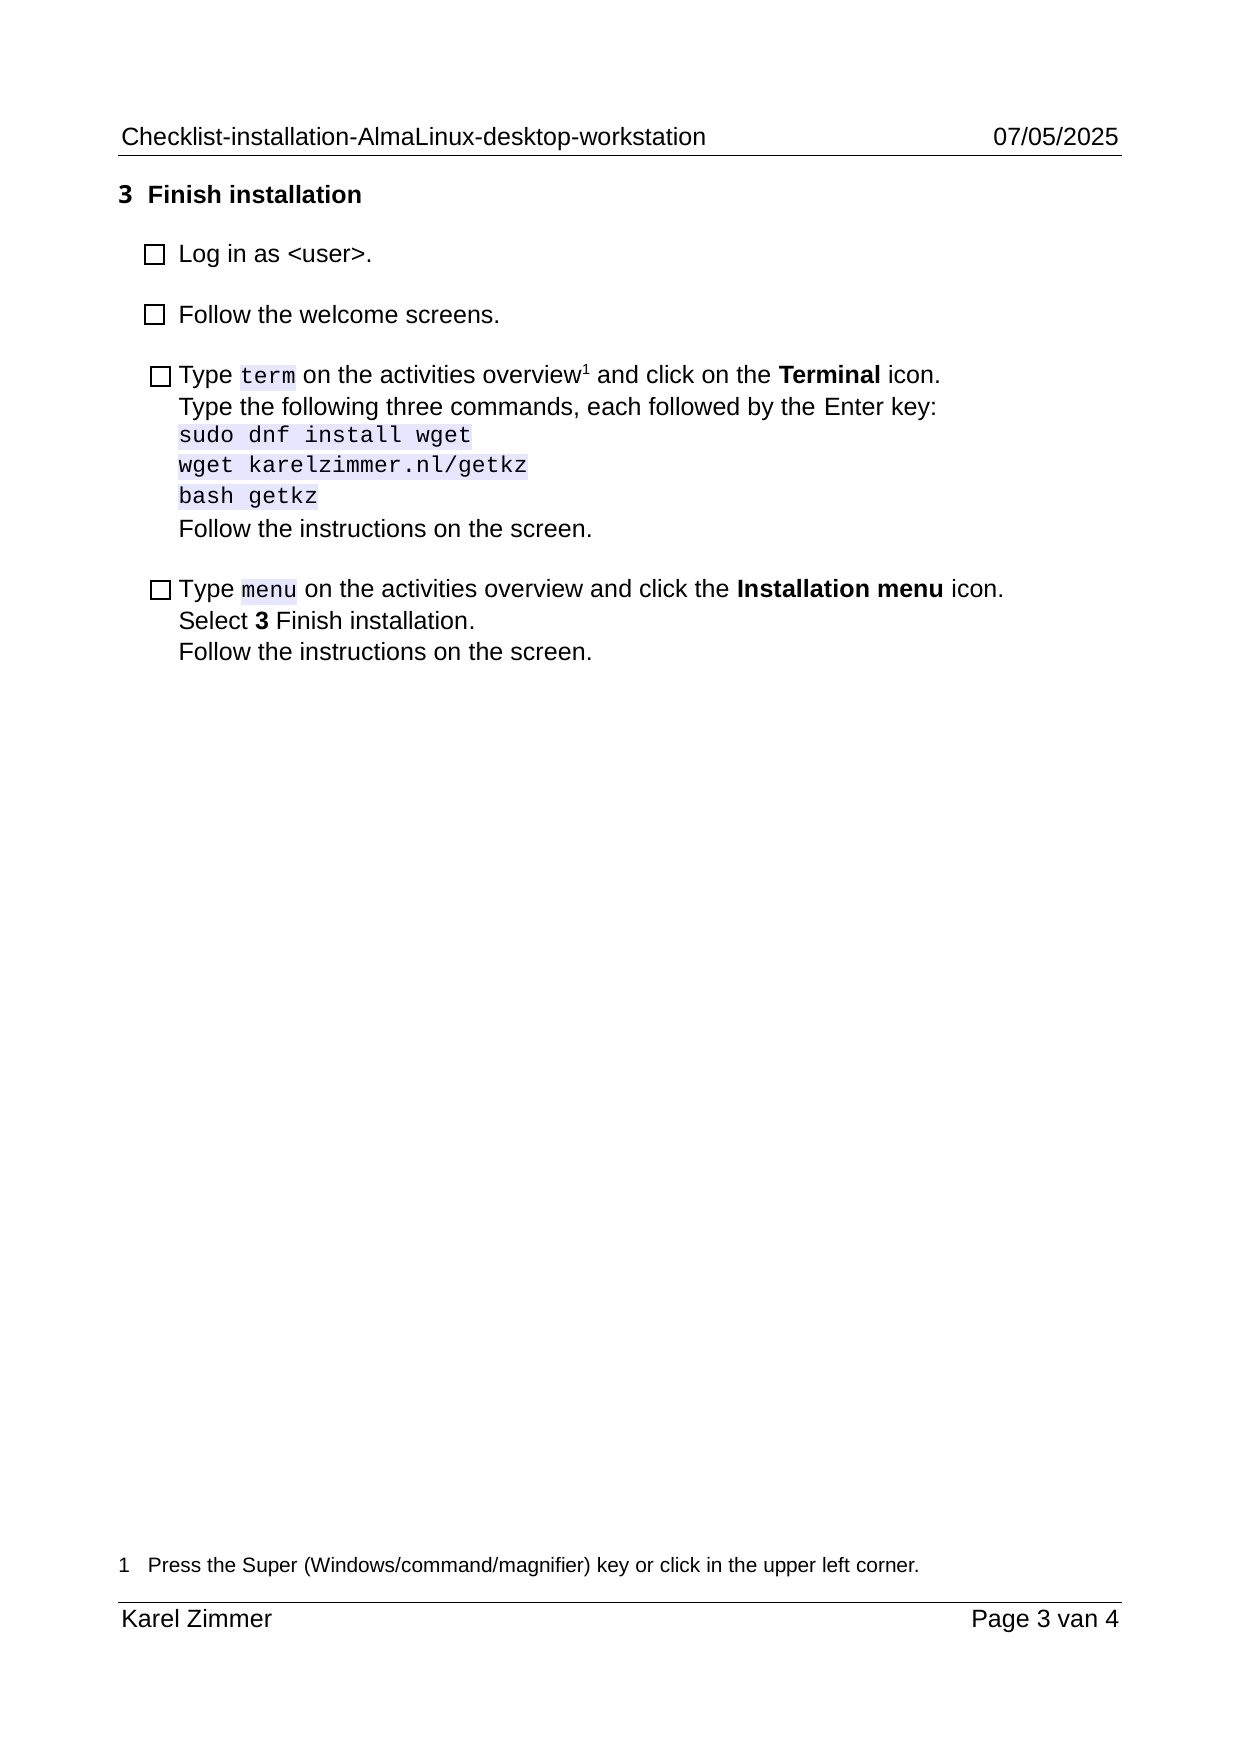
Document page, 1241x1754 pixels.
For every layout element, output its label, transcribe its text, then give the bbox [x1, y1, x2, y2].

table_cell [118, 392, 142, 422]
table_cell [118, 514, 142, 544]
table_cell sudo dnf install wget [177, 423, 1122, 453]
table_cell [142, 483, 177, 513]
list Finish installation [118, 177, 1122, 211]
table_cell [118, 300, 142, 330]
table_cell [118, 453, 142, 483]
table_cell Type menu on the activities overview and click the Installation menu icon. [177, 574, 1122, 606]
table_cell [177, 330, 1122, 360]
table_cell [177, 544, 1122, 574]
table_cell [142, 423, 177, 453]
table_cell [142, 606, 177, 636]
table_cell [118, 423, 142, 453]
table_cell [118, 330, 142, 360]
table_cell Type the following three commands, each followed by the Enter key: [177, 392, 1122, 422]
table_cell [118, 544, 142, 574]
table_cell [118, 269, 142, 300]
table_cell Follow the instructions on the screen. [177, 514, 1122, 544]
table_cell [142, 330, 177, 360]
table_cell [142, 300, 177, 330]
table_cell [142, 574, 177, 606]
table_cell [118, 606, 142, 636]
table_cell bash getkz [177, 483, 1122, 513]
table_cell [142, 269, 177, 300]
table_cell wget karelzimmer.nl/getkz [177, 453, 1122, 483]
table_cell [118, 636, 142, 667]
table_header Log in as <user>. [177, 239, 1122, 269]
table_cell Follow the instructions on the screen. [177, 636, 1122, 667]
table_cell [142, 514, 177, 544]
table_cell Select 3 Finish installation. [177, 606, 1122, 636]
table_cell [118, 360, 142, 392]
table_cell [142, 392, 177, 422]
table_header [118, 239, 142, 269]
table_cell [142, 360, 177, 392]
table_cell Follow the welcome screens. [177, 300, 1122, 330]
table_cell Type term on the activities overview and click on the Terminal icon. [177, 360, 1122, 392]
table_cell [142, 544, 177, 574]
table_cell [118, 483, 142, 513]
table_cell [177, 269, 1122, 300]
table_cell [142, 636, 177, 667]
table_header [142, 239, 177, 269]
table_cell [142, 453, 177, 483]
table_cell [118, 574, 142, 606]
